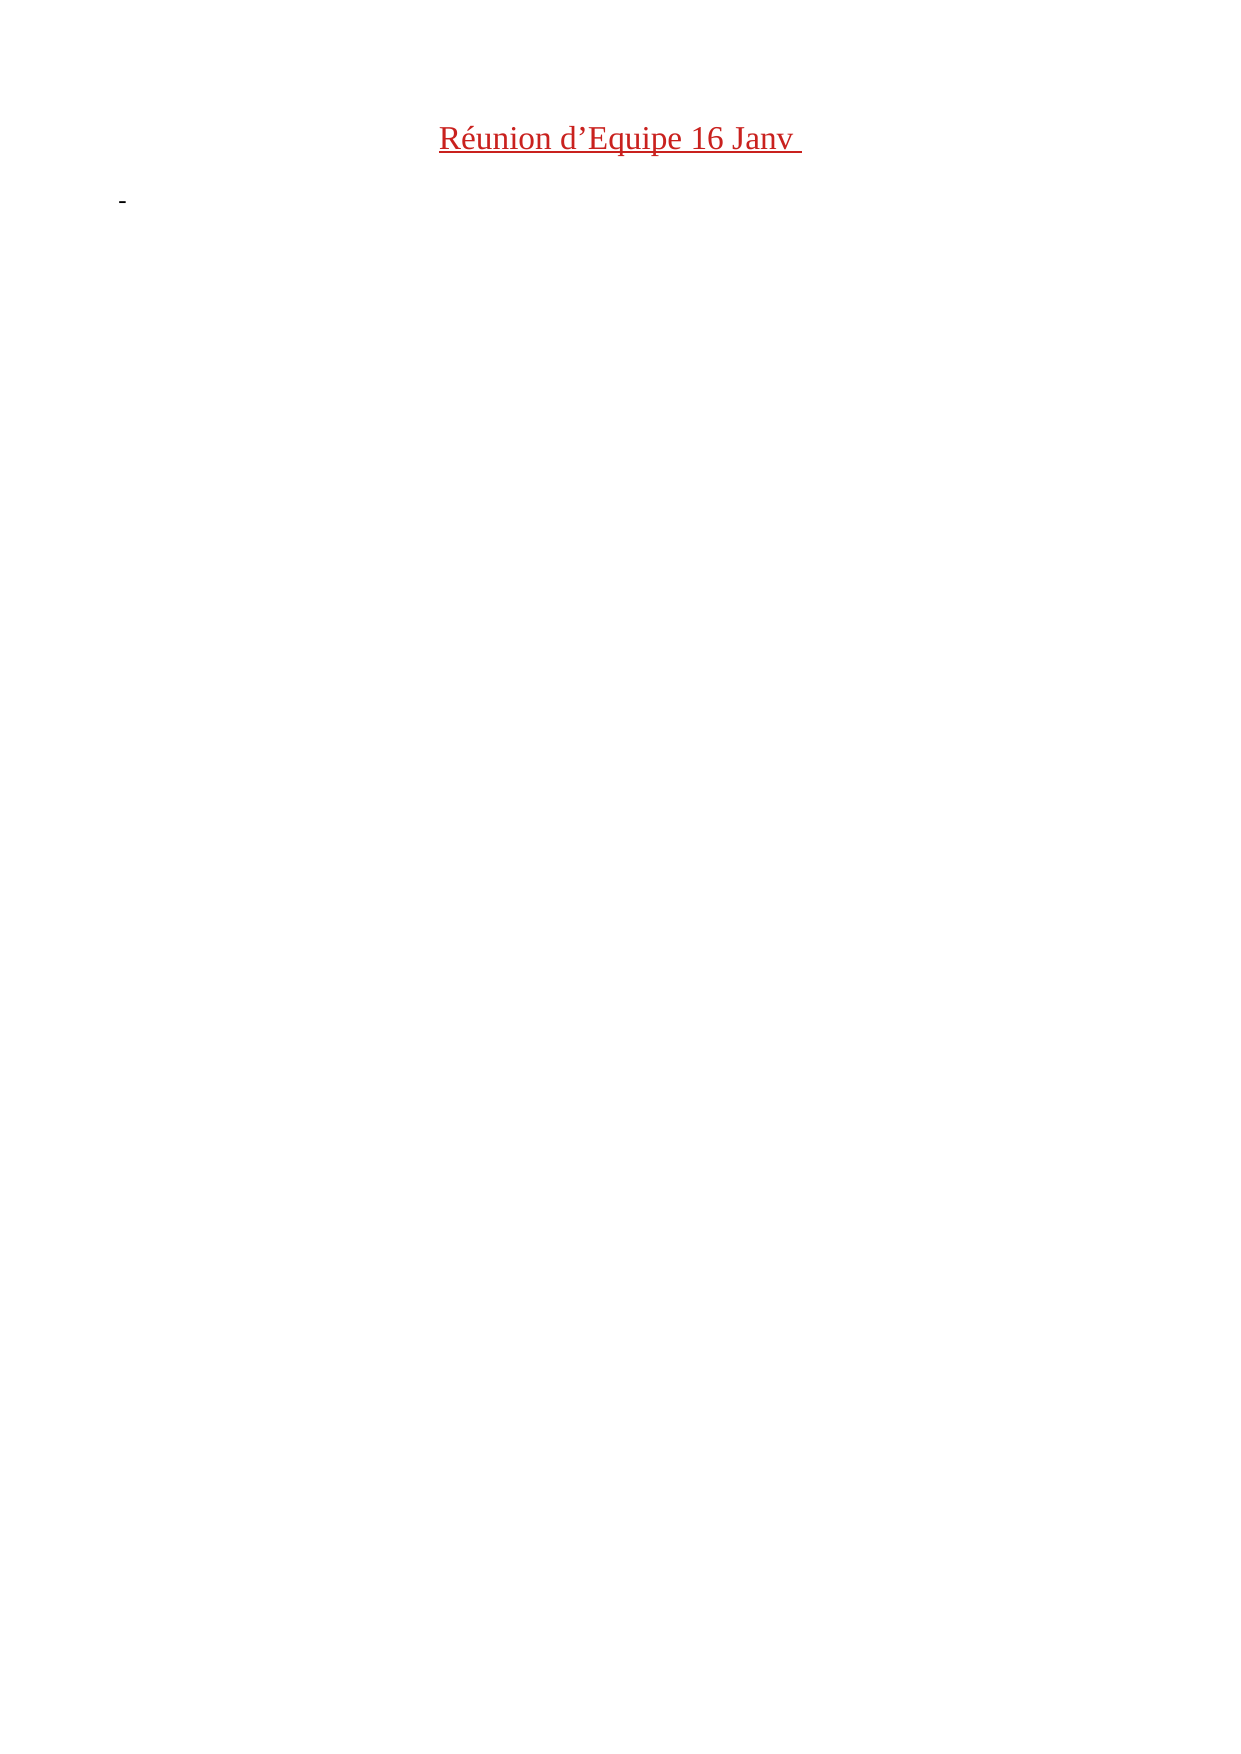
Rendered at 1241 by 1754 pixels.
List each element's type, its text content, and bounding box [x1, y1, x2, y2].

text - [118, 185, 1122, 214]
text Réunion d’Equipe 16 Janv [118, 118, 1122, 156]
